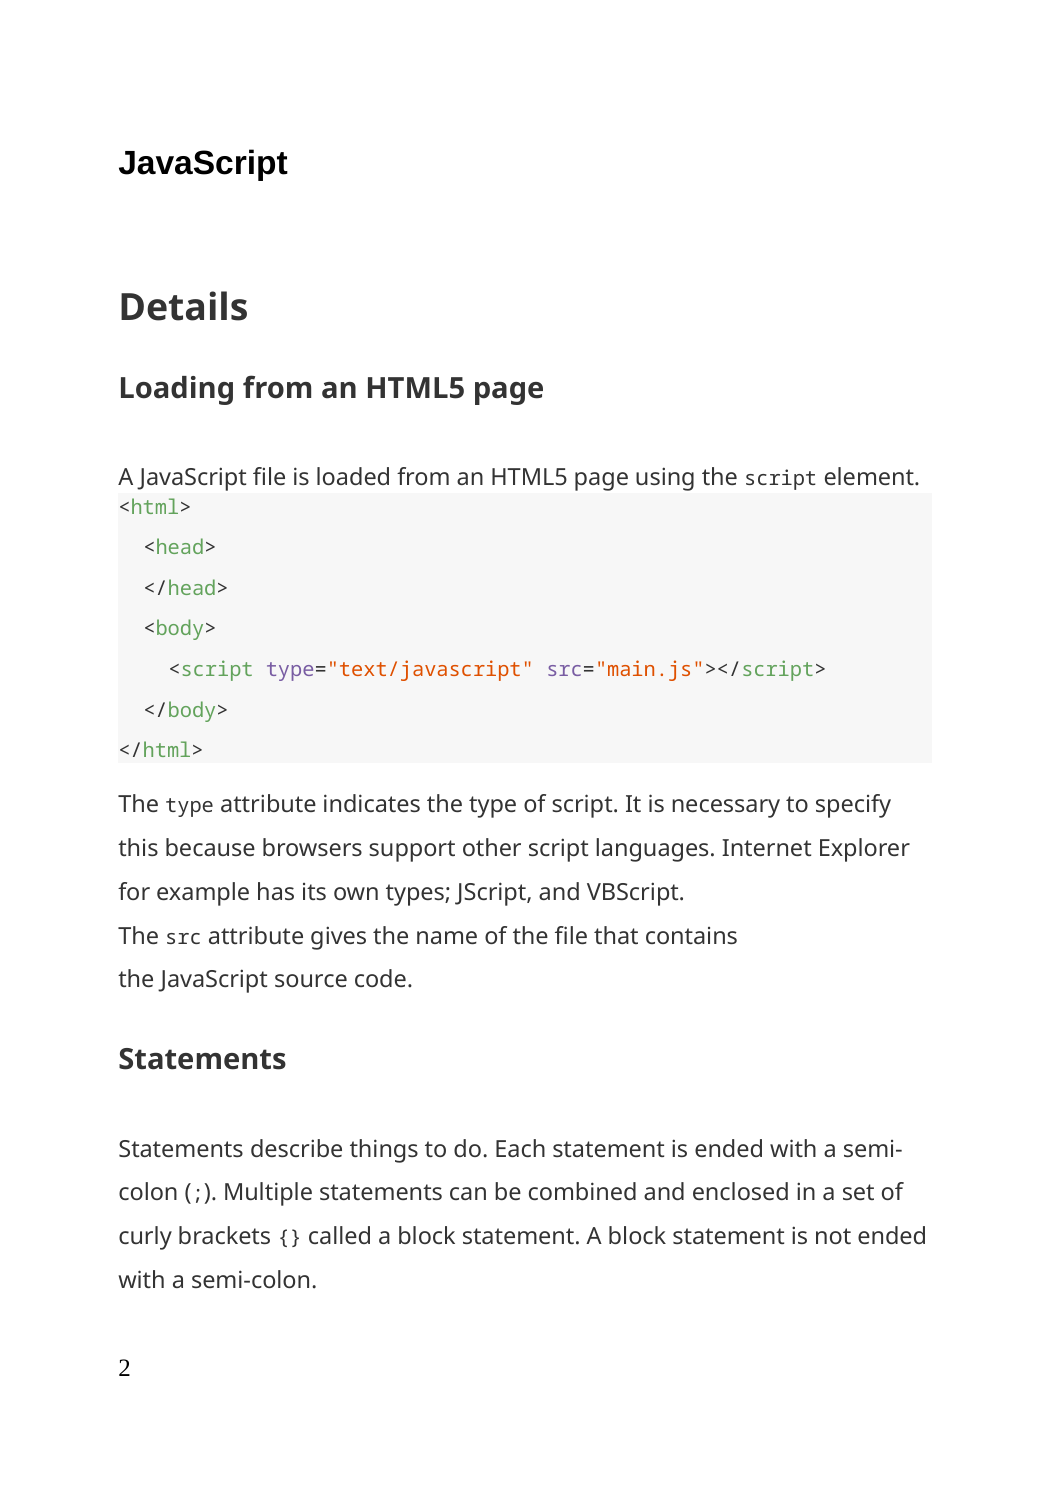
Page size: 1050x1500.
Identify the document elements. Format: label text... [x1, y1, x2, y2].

subtitle Details [118, 280, 932, 331]
subtitle Statements [118, 1038, 932, 1078]
text <script type="text/javascript" src="main.js"></script> [118, 654, 932, 683]
text <html> [118, 493, 932, 520]
text A JavaScript file is loaded from an HTML5 page using the script element. [118, 449, 932, 493]
text </body> [118, 695, 932, 723]
subtitle Loading from an HTML5 page [118, 367, 932, 407]
text <body> [118, 614, 932, 642]
text The type attribute indicates the type of script. It is necessary to specify this because browsers support other script languages. Internet Explorer for example has its own types; JScript, and VBScript. [118, 776, 932, 907]
text Statements describe things to do. Each statement is ended with a semi-colon (;). Multiple statements can be combined and enclosed in a set of curly brackets {} called a block statement. A block statement is not ended with a semi-colon. [118, 1120, 932, 1295]
text The src attribute gives the name of the file that contains the JavaScript source code. [118, 907, 932, 995]
text </head> [118, 573, 932, 601]
text </html> [118, 736, 932, 763]
text <head> [118, 533, 932, 561]
